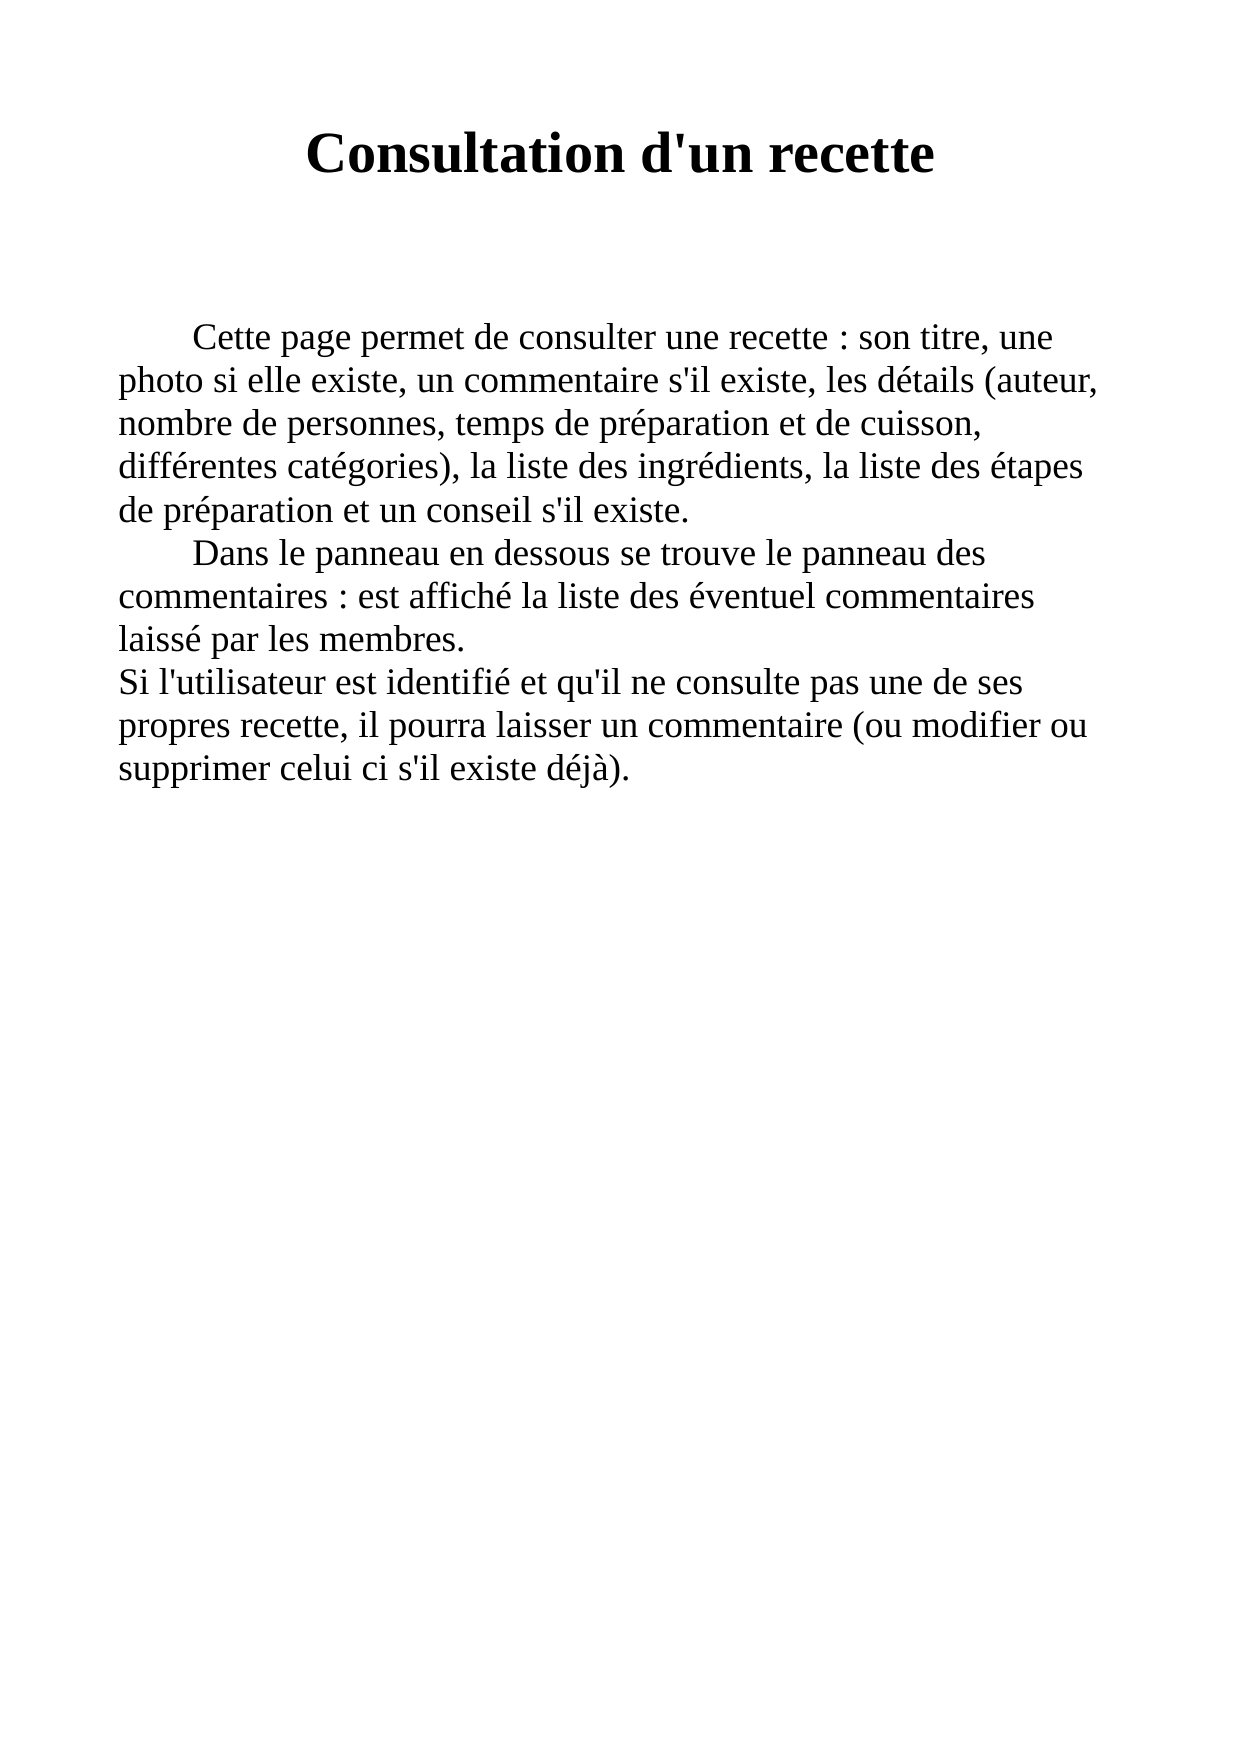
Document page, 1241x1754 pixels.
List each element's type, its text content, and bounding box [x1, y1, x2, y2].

text Consultation d'un recette [118, 118, 1122, 185]
text Si l'utilisateur est identifié et qu'il ne consulte pas une de ses propres recette, il pourra laisser un commentaire (ou modifier ou supprimer celui ci s'il existe déjà). [118, 659, 1122, 789]
text Cette page permet de consulter une recette : son titre, une photo si elle existe, un commentaire s'il existe, les détails (auteur, nombre de personnes, temps de préparation et de cuisson, différentes catégories), la liste des ingrédients, la liste des étapes de préparation et un conseil s'il existe. [118, 314, 1122, 530]
text Dans le panneau en dessous se trouve le panneau des commentaires : est affiché la liste des éventuel commentaires laissé par les membres. [118, 530, 1122, 659]
